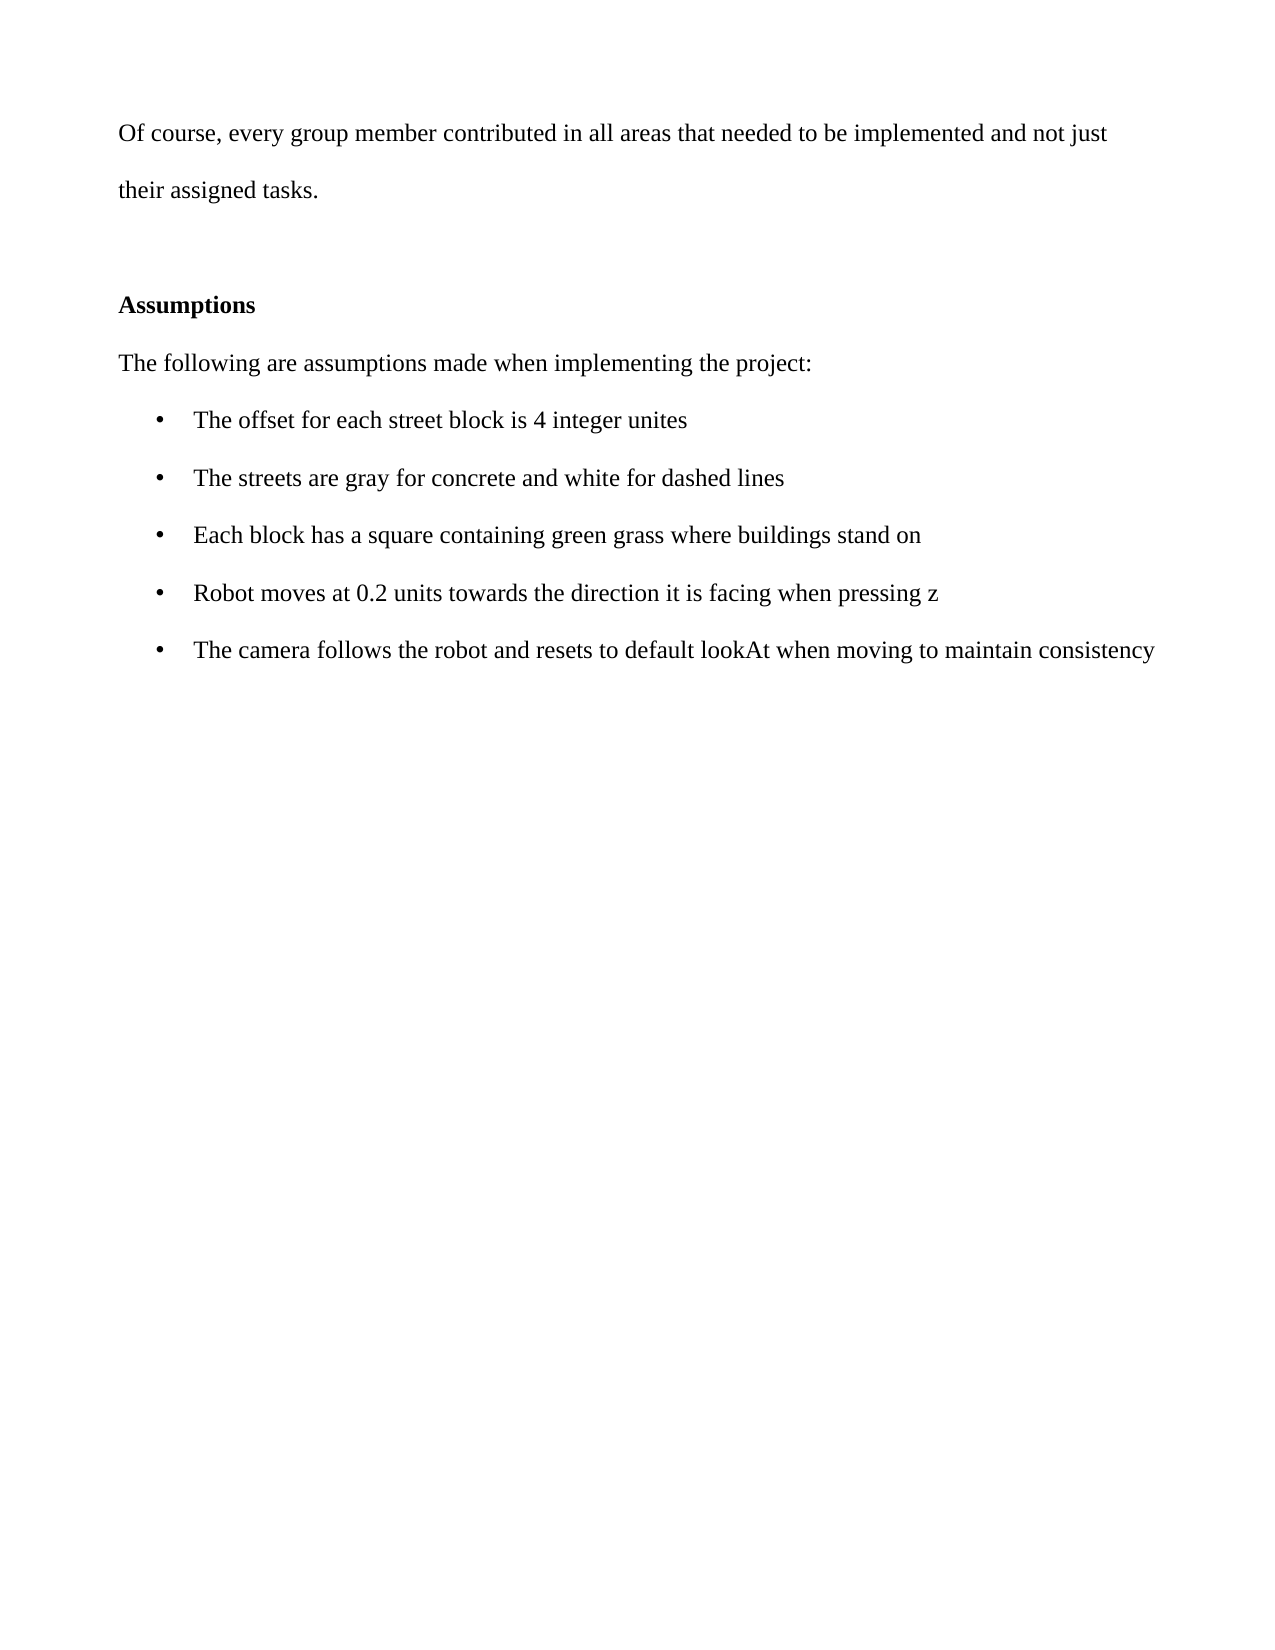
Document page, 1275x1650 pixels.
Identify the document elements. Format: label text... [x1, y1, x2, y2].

text Of course, every group member contributed in all areas that needed to be implemented and not just their assigned tasks. [118, 118, 1157, 204]
list Robot moves at 0.2 units towards the direction it is facing when pressing z [156, 578, 1157, 607]
list The camera follows the robot and resets to default lookAt when moving to maintain consistency [156, 636, 1157, 664]
list The offset for each street block is 4 integer unites [156, 406, 1157, 434]
text Assumptions [118, 291, 1157, 319]
list The streets are gray for concrete and white for dashed lines [156, 463, 1157, 492]
list Each block has a square containing green grass where buildings stand on [156, 521, 1157, 549]
text The following are assumptions made when implementing the project: [118, 348, 1157, 377]
